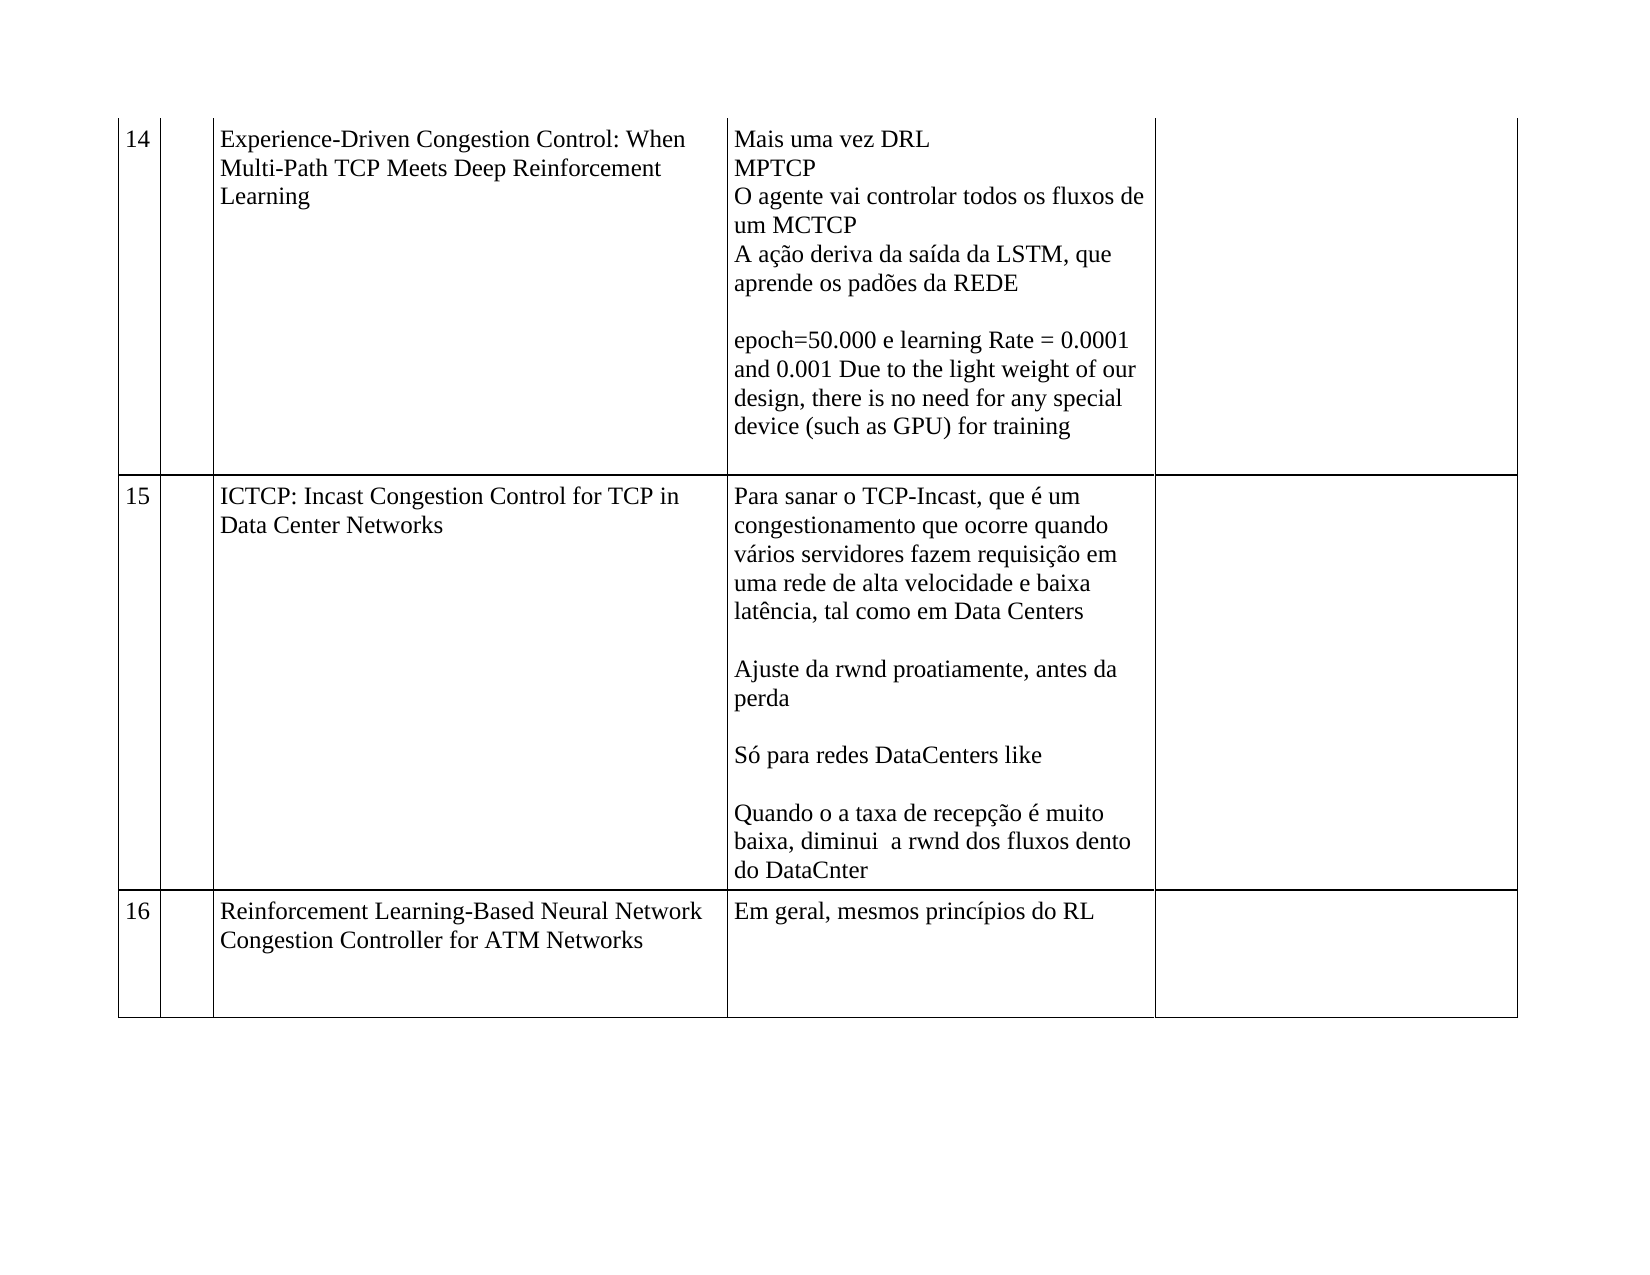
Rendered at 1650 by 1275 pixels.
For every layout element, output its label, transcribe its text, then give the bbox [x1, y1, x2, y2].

table_cell [161, 891, 213, 1017]
table_cell 14 [119, 118, 160, 474]
table_cell [1156, 118, 1517, 474]
table_cell Reinforcement Learning-Based Neural Network Congestion Controller for ATM Networks [214, 891, 727, 1017]
table_cell Experience-Driven Congestion Control: When Multi-Path TCP Meets Deep Reinforcement Learning [214, 118, 727, 474]
table_cell Mais uma vez DRL MPTCP O agente vai controlar todos os fluxos de um MCTCP A ação deriva da saída da LSTM, que aprende os padões da REDE epoch=50.000 e learning Rate = 0.0001 and 0.001 Due to the light weight of our design, there is no need for any special device (such as GPU) for training [728, 118, 1154, 474]
table_cell ICTCP: Incast Congestion Control for TCP in Data Center Networks [214, 476, 727, 889]
table_cell [161, 476, 213, 889]
table_cell [1156, 476, 1517, 889]
table_cell Em geral, mesmos princípios do RL [728, 891, 1154, 1017]
table_cell 16 [119, 891, 160, 1017]
table_cell [1156, 891, 1517, 1017]
table_cell [161, 118, 213, 474]
table_cell 15 [119, 476, 160, 889]
table_cell Para sanar o TCP-Incast, que é um congestionamento que ocorre quando vários servidores fazem requisição em uma rede de alta velocidade e baixa latência, tal como em Data Centers Ajuste da rwnd proatiamente, antes da perda Só para redes DataCenters like Quando o a taxa de recepção é muito baixa, diminui a rwnd dos fluxos dento do DataCnter [728, 476, 1154, 889]
